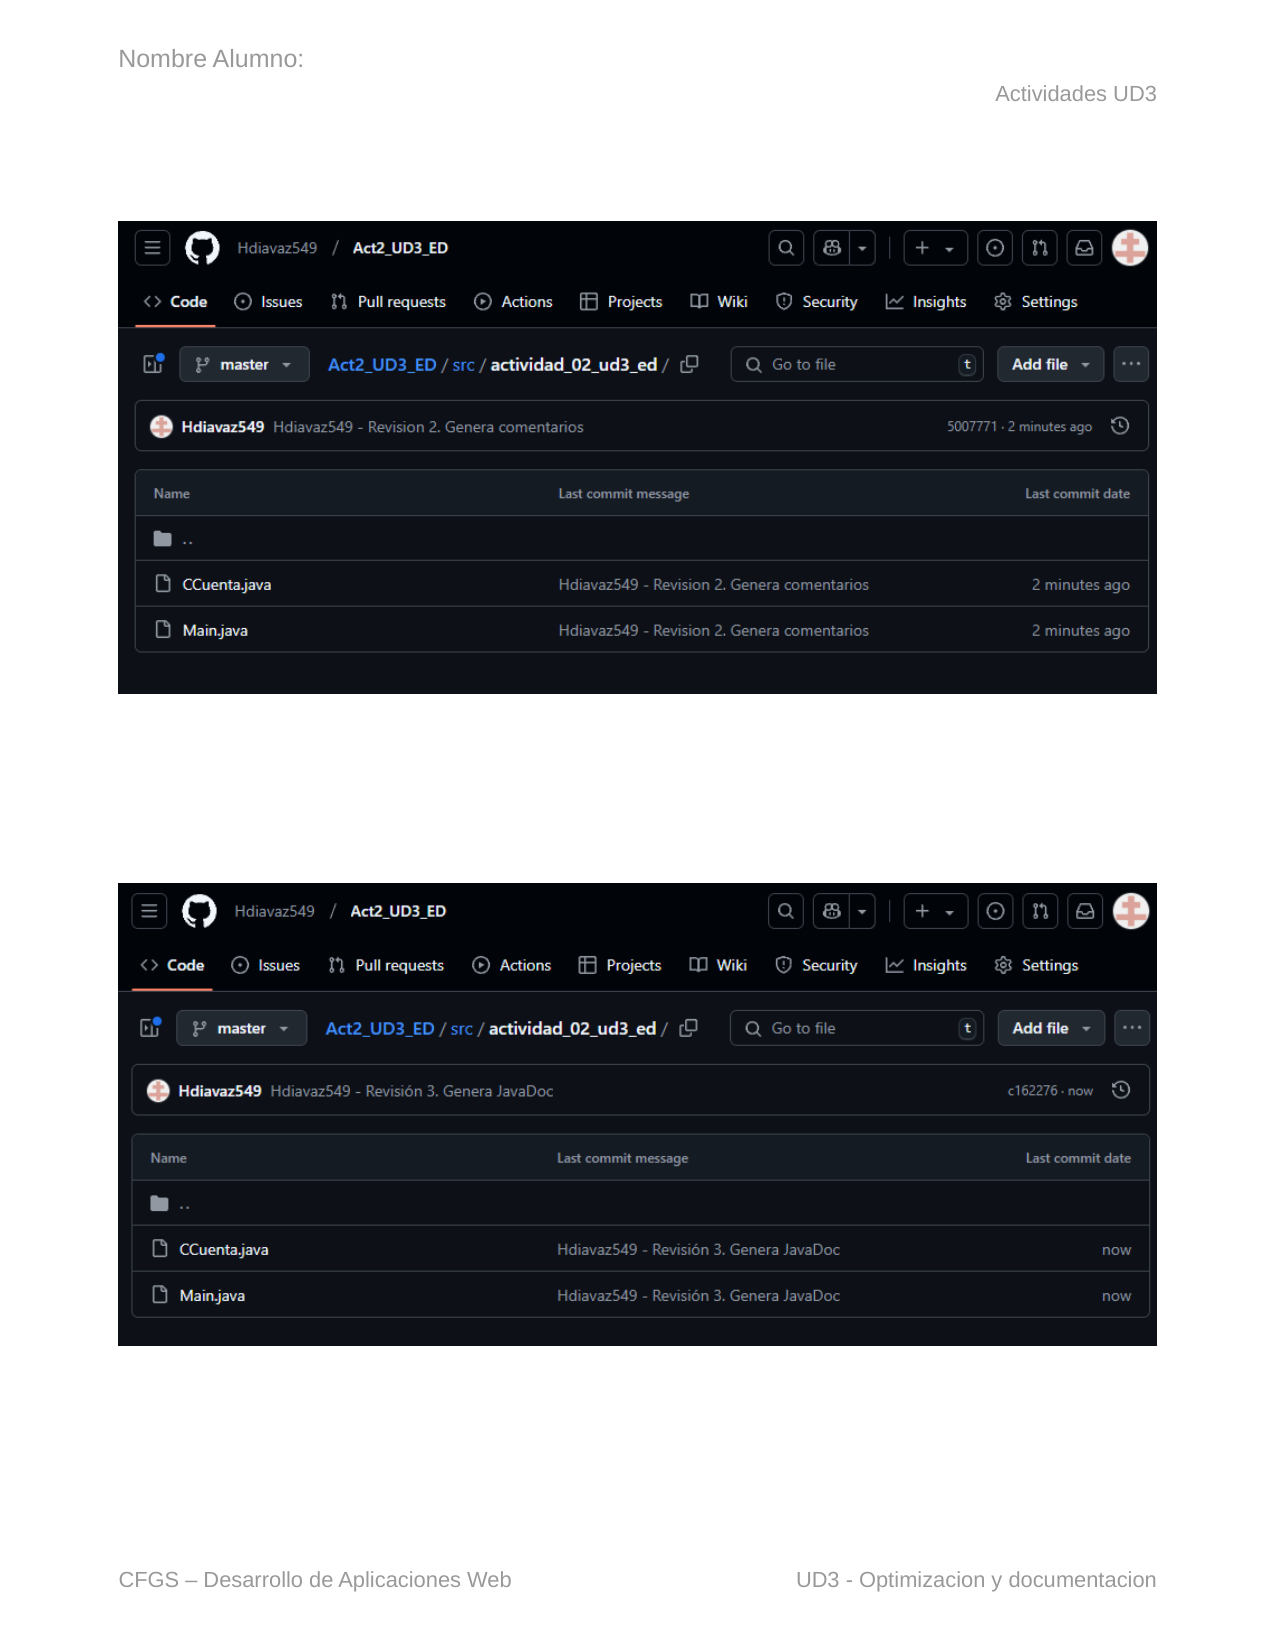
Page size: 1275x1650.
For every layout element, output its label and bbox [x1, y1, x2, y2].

picture [118, 221, 1157, 694]
picture [118, 883, 1157, 1346]
